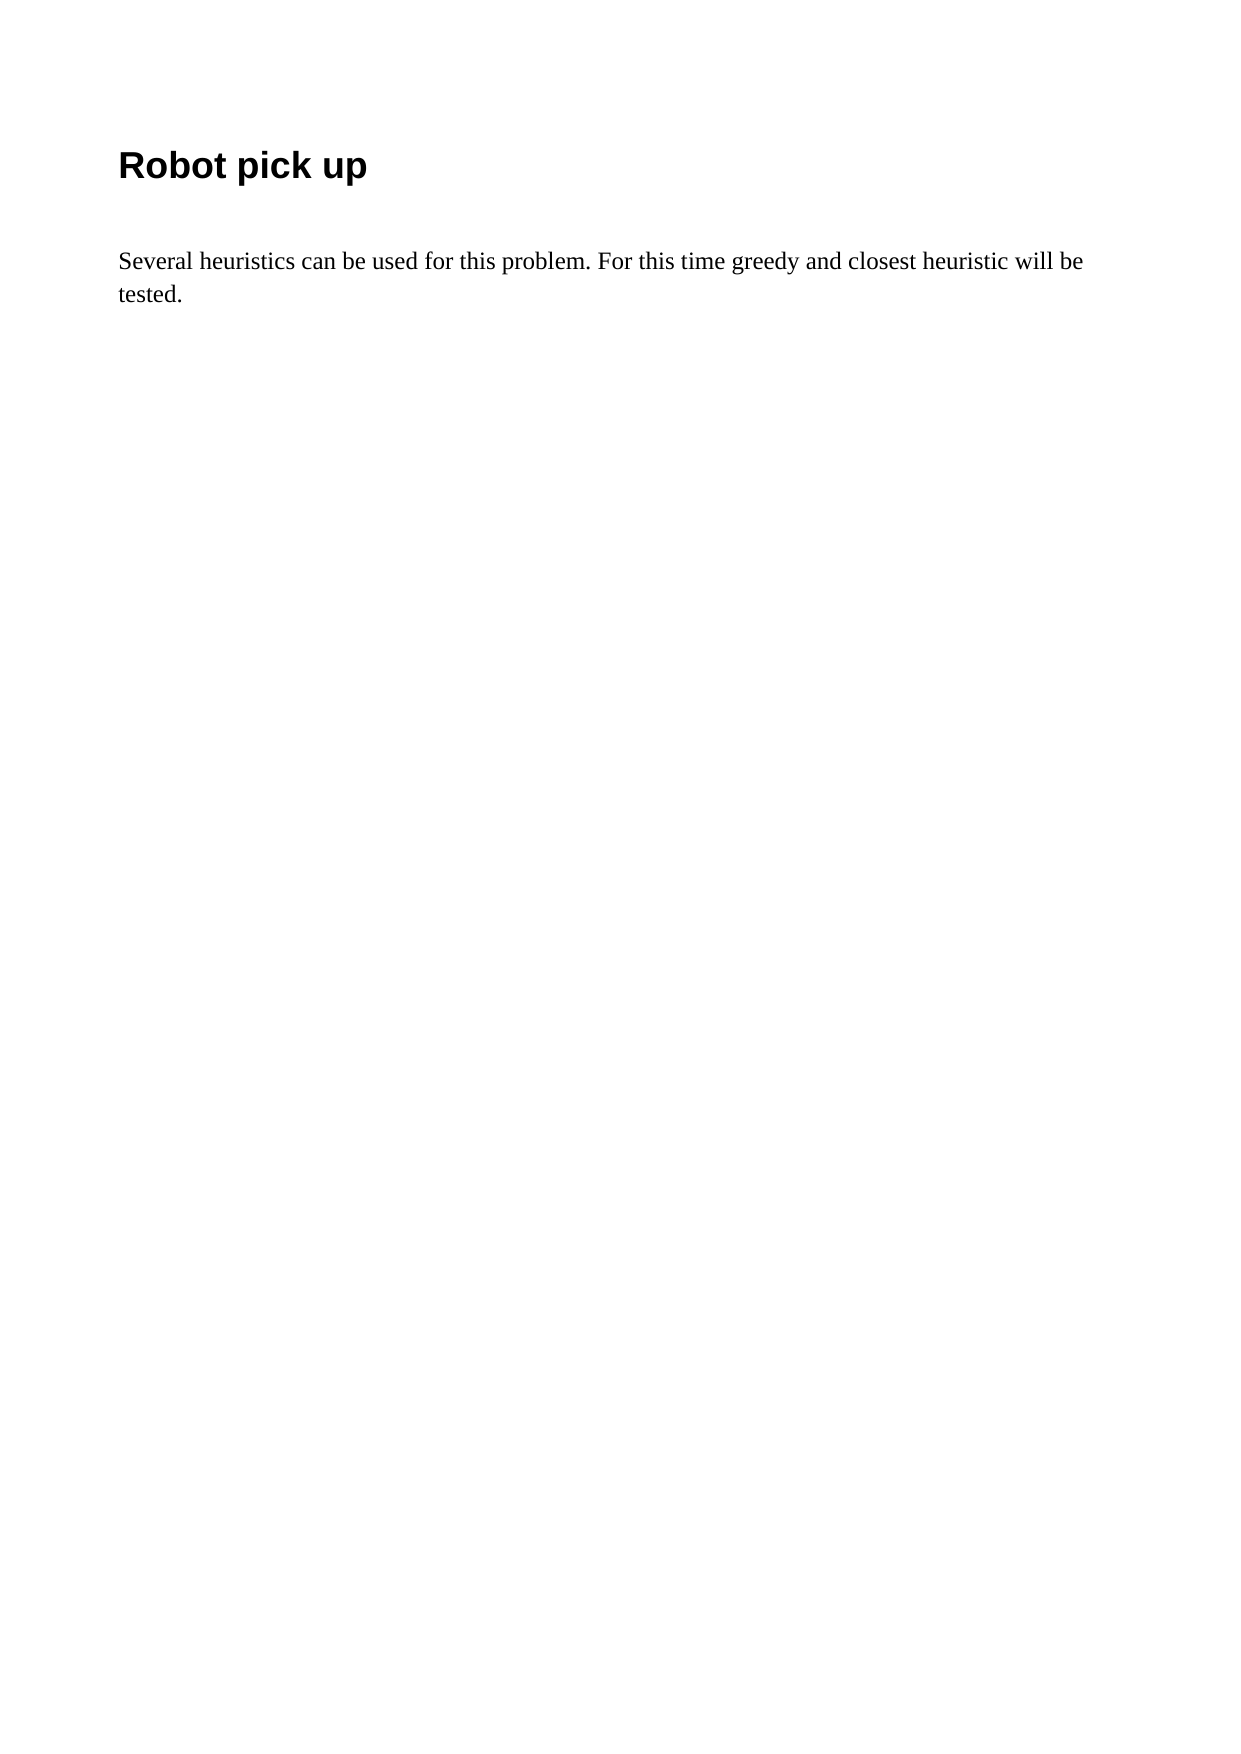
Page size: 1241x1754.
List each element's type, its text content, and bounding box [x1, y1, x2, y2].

text Several heuristics can be used for this problem. For this time greedy and closest heuristic will be tested. [118, 246, 1122, 308]
subtitle Robot pick up [118, 143, 1122, 186]
